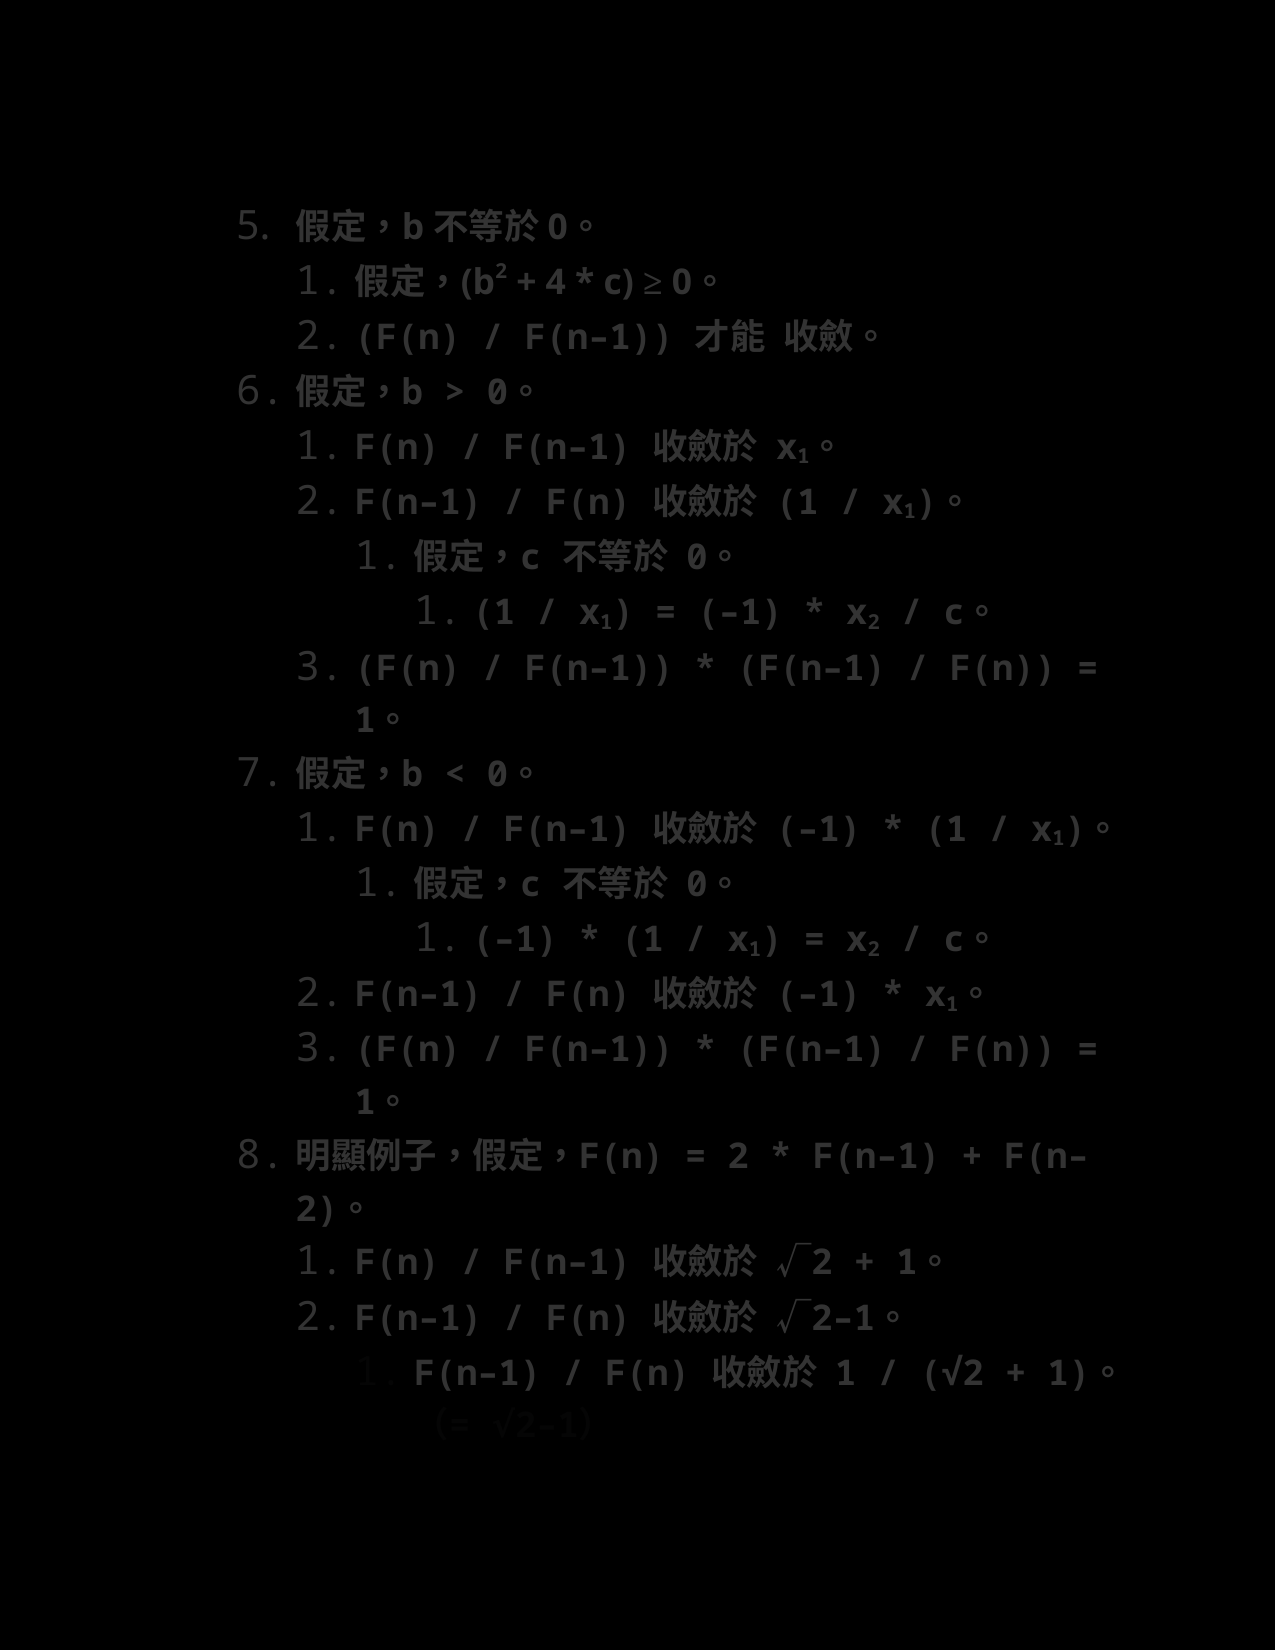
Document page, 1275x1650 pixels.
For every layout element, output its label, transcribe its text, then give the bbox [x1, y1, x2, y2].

list 假定，b < 0。 [236, 743, 1157, 798]
list F(n) / F(n–1) 收斂於 (–1) * (1 / x1)。 [295, 798, 1157, 853]
list (–1) * (1 / x1) = x2 / c。 [413, 908, 1157, 963]
list F(n) / F(n–1) 收斂於 √2 + 1。 [295, 1232, 1157, 1287]
list (F(n) / F(n–1)) * (F(n–1) / F(n)) = 1。 [295, 637, 1157, 743]
list 假定，c 不等於 0。 [354, 853, 1157, 908]
list (F(n) / F(n–1)) 才能 收斂。 [295, 306, 1157, 361]
list (F(n) / F(n–1)) * (F(n–1) / F(n)) = 1。 [295, 1019, 1157, 1125]
list F(n) / F(n–1) 收斂於 x1。 [295, 416, 1157, 471]
list 假定，(b2 + 4 * c) ≥ 0。 [295, 251, 1157, 306]
list 假定，b 不等於 0。 [236, 196, 1157, 251]
list (1 / x1) = (–1) * x2 / c。 [413, 582, 1157, 637]
list F(n–1) / F(n) 收斂於 (1 / x1)。 [295, 471, 1157, 526]
list F(n–1) / F(n) 收斂於 √2–1。 [295, 1287, 1157, 1342]
list F(n–1) / F(n) 收斂於 1 / (√2 + 1)。（= √2–1） [354, 1342, 1157, 1448]
list F(n–1) / F(n) 收斂於 (–1) * x1。 [295, 963, 1157, 1019]
list 明顯例子，假定，F(n) = 2 * F(n–1) + F(n–2)。 [236, 1125, 1157, 1232]
list 假定，b > 0。 [236, 361, 1157, 416]
list 假定，c 不等於 0。 [354, 526, 1157, 582]
